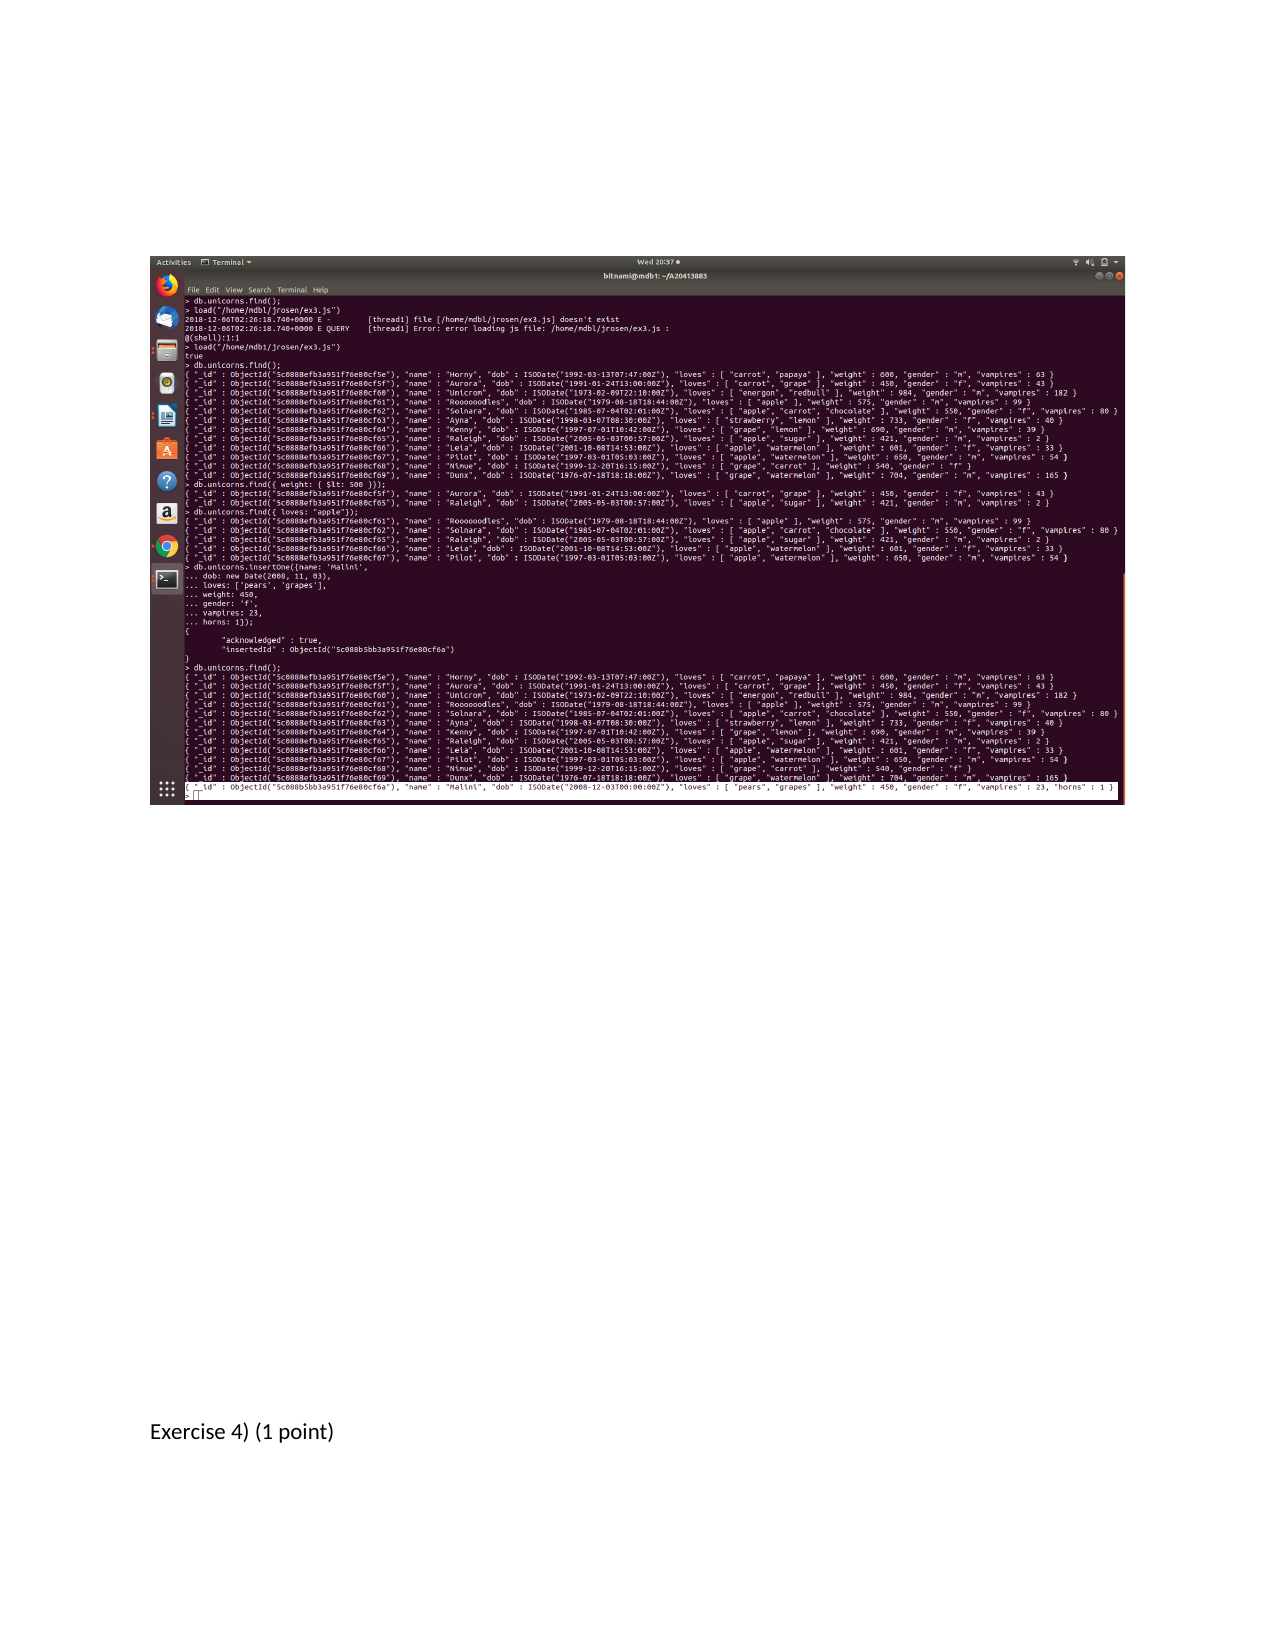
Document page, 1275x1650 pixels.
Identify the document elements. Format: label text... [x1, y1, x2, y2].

picture [150, 256, 1125, 805]
text Exercise 4) (1 point) [150, 1417, 1125, 1445]
